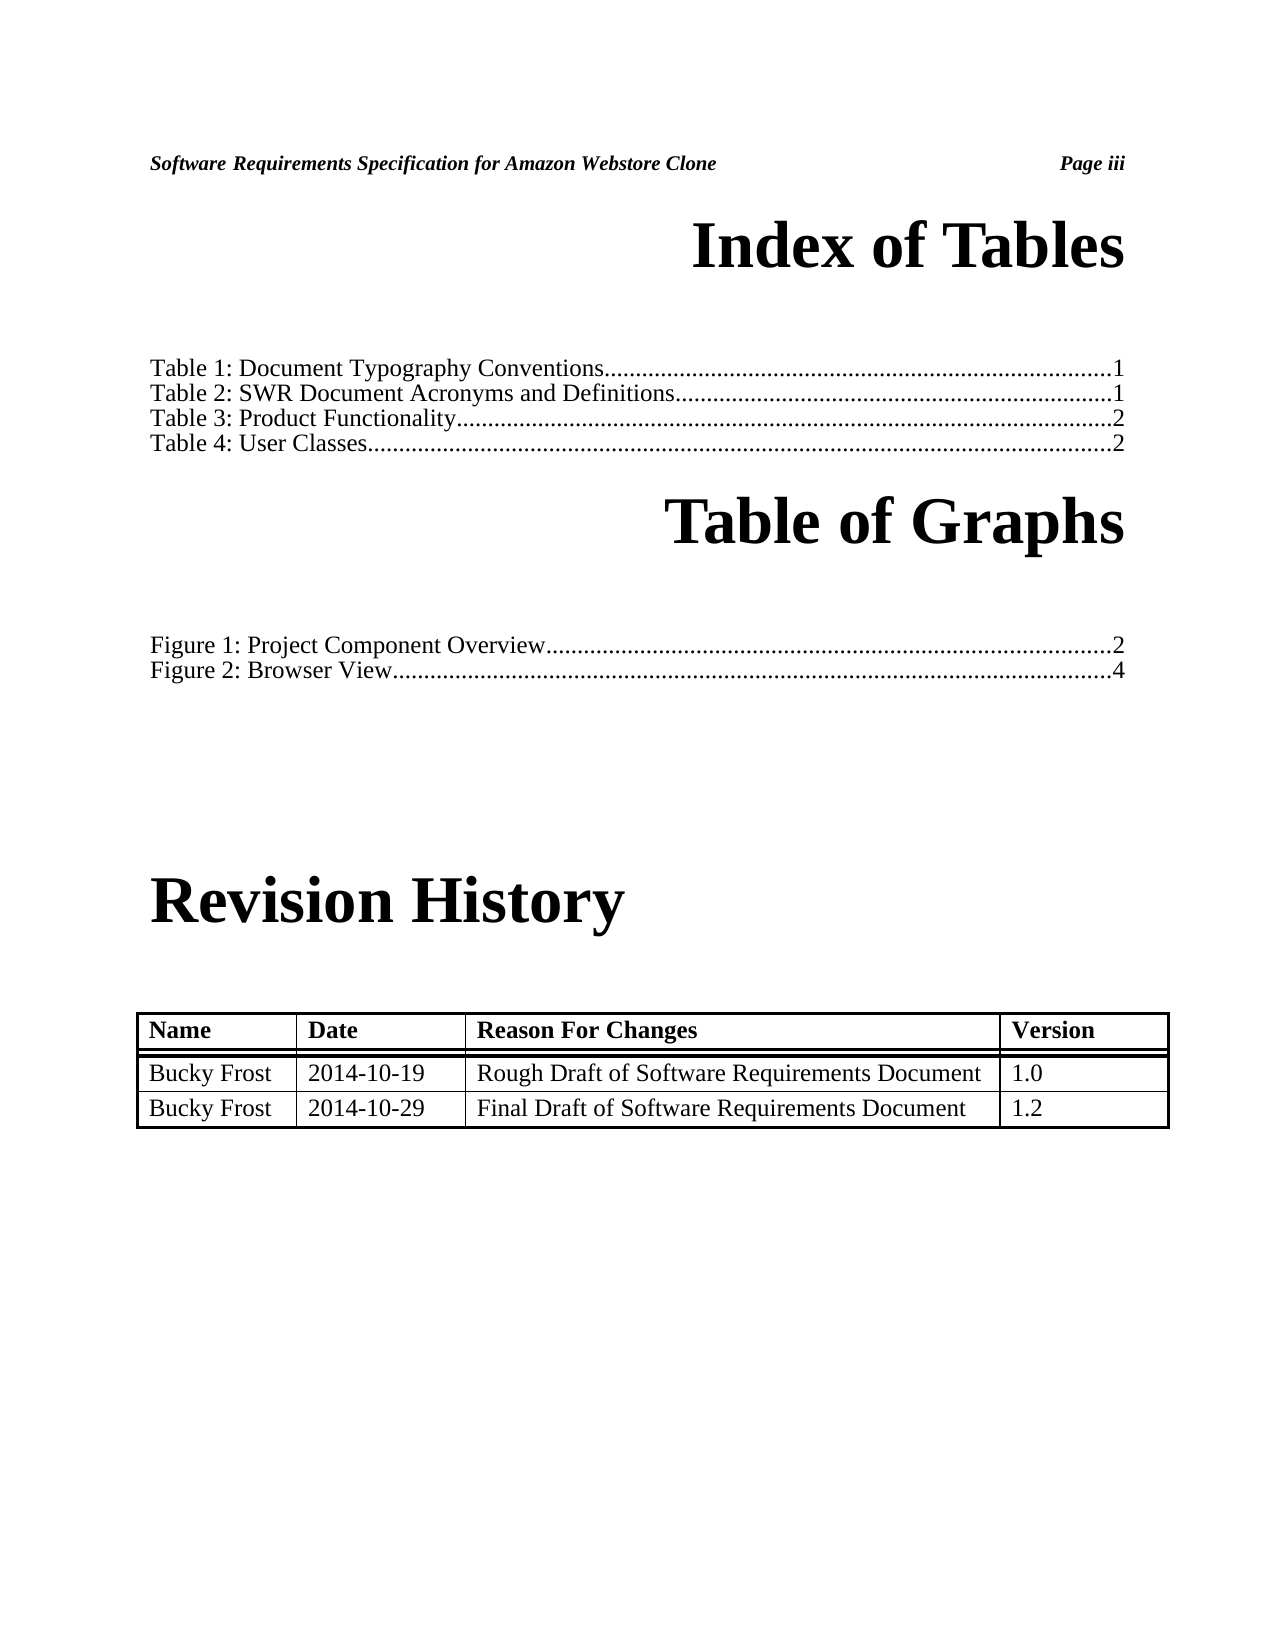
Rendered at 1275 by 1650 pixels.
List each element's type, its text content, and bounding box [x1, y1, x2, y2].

subtitle Table of Graphs [150, 482, 1125, 558]
text Table 4: User Classes 2 [150, 432, 1125, 457]
table_header Date [297, 1015, 465, 1048]
text Table 3: Product Functionality 2 [150, 407, 1125, 432]
table_cell 2014-10-19 [297, 1058, 465, 1091]
subtitle Index of Tables [150, 205, 1125, 282]
table_cell 2014-10-29 [297, 1092, 465, 1126]
text Figure 1: Project Component Overview 2 [150, 633, 1125, 658]
table_cell Bucky Frost [139, 1058, 296, 1091]
table_header Name [139, 1015, 296, 1048]
subtitle Revision History [150, 860, 1125, 937]
table_cell 1.2 [1001, 1092, 1167, 1126]
table_cell 1.0 [1001, 1058, 1167, 1091]
table_cell Final Draft of Software Requirements Document [466, 1092, 999, 1126]
text Figure 2: Browser View 4 [150, 658, 1125, 683]
table_header Version [1001, 1015, 1167, 1048]
text Table 2: SWR Document Acronyms and Definitions 1 [150, 382, 1125, 407]
table_cell Rough Draft of Software Requirements Document [466, 1058, 999, 1091]
table_header Reason For Changes [466, 1015, 999, 1048]
table_cell Bucky Frost [139, 1092, 296, 1126]
text Table 1: Document Typography Conventions 1 [150, 357, 1125, 382]
